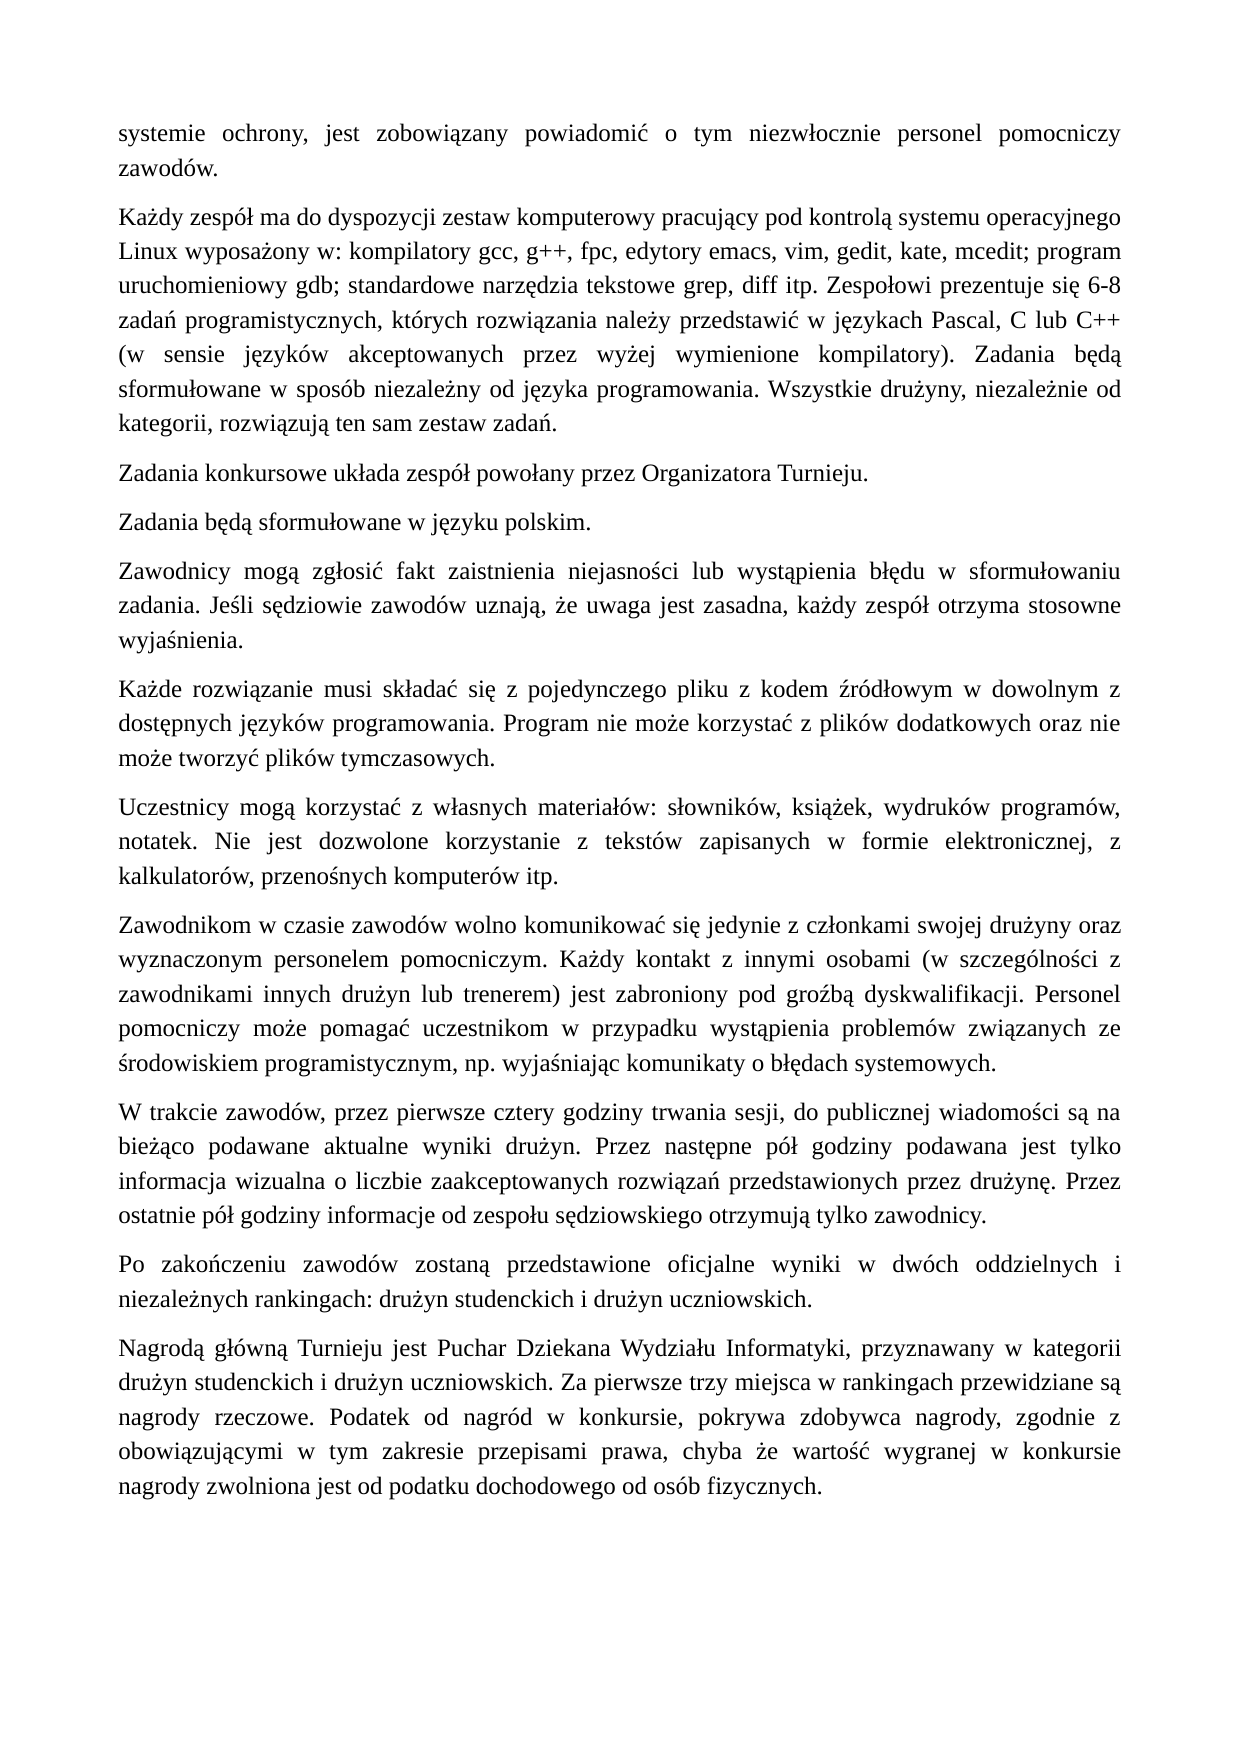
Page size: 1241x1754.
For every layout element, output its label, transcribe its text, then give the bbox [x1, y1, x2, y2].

text Zawodnicy mogą zgłosić fakt zaistnienia niejasności lub wystąpienia błędu w sformułowaniu zadania. Jeśli sędziowie zawodów uznają, że uwaga jest zasadna, każdy zespół otrzyma stosowne wyjaśnienia. [118, 556, 1122, 653]
text W trakcie zawodów, przez pierwsze cztery godziny trwania sesji, do publicznej wiadomości są na bieżąco podawane aktualne wyniki drużyn. Przez następne pół godziny podawana jest tylko informacja wizualna o liczbie zaakceptowanych rozwiązań przedstawionych przez drużynę. Przez ostatnie pół godziny informacje od zespołu sędziowskiego otrzymują tylko zawodnicy. [118, 1097, 1122, 1229]
text Zawodnikom w czasie zawodów wolno komunikować się jedynie z członkami swojej drużyny oraz wyznaczonym personelem pomocniczym. Każdy kontakt z innymi osobami (w szczególności z zawodnikami innych drużyn lub trenerem) jest zabroniony pod groźbą dyskwalifikacji. Personel pomocniczy może pomagać uczestnikom w przypadku wystąpienia problemów związanych ze środowiskiem programistycznym, np. wyjaśniając komunikaty o błędach systemowych. [118, 910, 1122, 1076]
text Zadania będą sformułowane w języku polskim. [118, 507, 1122, 535]
text systemie ochrony, jest zobowiązany powiadomić o tym niezwłocznie personel pomocniczy zawodów. [118, 118, 1122, 181]
text Każde rozwiązanie musi składać się z pojedynczego pliku z kodem źródłowym w dowolnym z dostępnych języków programowania. Program nie może korzystać z plików dodatkowych oraz nie może tworzyć plików tymczasowych. [118, 674, 1122, 771]
text Uczestnicy mogą korzystać z własnych materiałów: słowników, książek, wydruków programów, notatek. Nie jest dozwolone korzystanie z tekstów zapisanych w formie elektronicznej, z kalkulatorów, przenośnych komputerów itp. [118, 792, 1122, 889]
text Nagrodą główną Turnieju jest Puchar Dziekana Wydziału Informatyki, przyznawany w kategorii drużyn studenckich i drużyn uczniowskich. Za pierwsze trzy miejsca w rankingach przewidziane są nagrody rzeczowe. Podatek od nagród w konkursie, pokrywa zdobywca nagrody, zgodnie z obowiązującymi w tym zakresie przepisami prawa, chyba że wartość wygranej w konkursie nagrody zwolniona jest od podatku dochodowego od osób fizycznych. [118, 1333, 1122, 1499]
text Każdy zespół ma do dyspozycji zestaw komputerowy pracujący pod kontrolą systemu operacyjnego Linux wyposażony w: kompilatory gcc, g++, fpc, edytory emacs, vim, gedit, kate, mcedit; program uruchomieniowy gdb; standardowe narzędzia tekstowe grep, diff itp. Zespołowi prezentuje się 6-8 zadań programistycznych, których rozwiązania należy przedstawić w językach Pascal, C lub C++ (w sensie języków akceptowanych przez wyżej wymienione kompilatory). Zadania będą sformułowane w sposób niezależny od języka programowania. Wszystkie drużyny, niezależnie od kategorii, rozwiązują ten sam zestaw zadań. [118, 202, 1122, 437]
text Po zakończeniu zawodów zostaną przedstawione oficjalne wyniki w dwóch oddzielnych i niezależnych rankingach: drużyn studenckich i drużyn uczniowskich. [118, 1249, 1122, 1312]
text Zadania konkursowe układa zespół powołany przez Organizatora Turnieju. [118, 458, 1122, 486]
